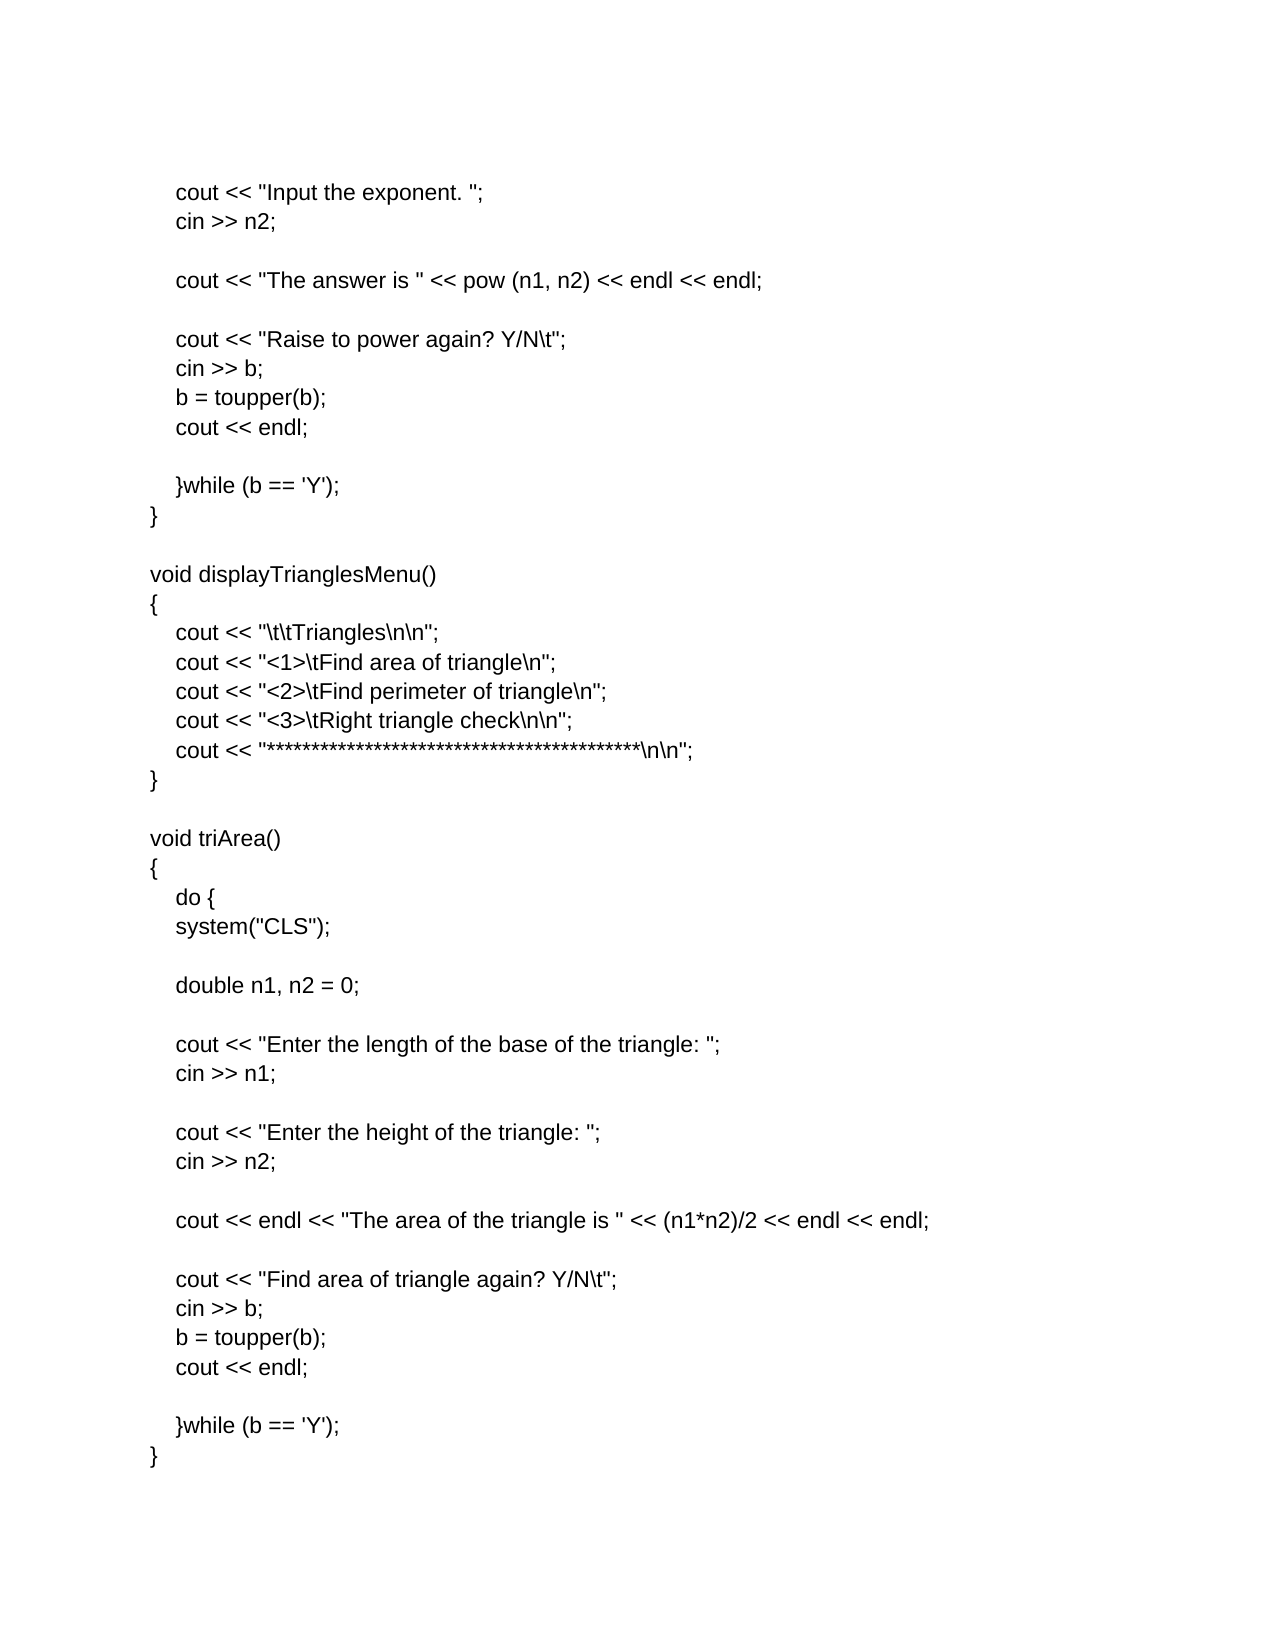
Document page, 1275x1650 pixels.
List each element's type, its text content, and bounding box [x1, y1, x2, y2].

text cout << "Find area of triangle again? Y/N\t"; [150, 1266, 1125, 1292]
text cin >> b; [150, 1296, 1125, 1321]
text cout << "******************************************\n\n"; [150, 737, 1125, 763]
text cout << "Input the exponent. "; [150, 179, 1125, 205]
text { [150, 591, 1125, 616]
text void displayTrianglesMenu() [150, 561, 1125, 587]
text b = toupper(b); [150, 1325, 1125, 1351]
text b = toupper(b); [150, 385, 1125, 411]
text } [150, 767, 1125, 792]
text cout << "Raise to power again? Y/N\t"; [150, 326, 1125, 352]
text cin >> n2; [150, 1149, 1125, 1174]
text { [150, 855, 1125, 881]
text cout << "<2>\tFind perimeter of triangle\n"; [150, 679, 1125, 704]
text cout << "<1>\tFind area of triangle\n"; [150, 649, 1125, 675]
text } [150, 1442, 1125, 1468]
text cout << endl << "The area of the triangle is " << (n1*n2)/2 << endl << endl; [150, 1207, 1125, 1233]
text cout << "Enter the height of the triangle: "; [150, 1119, 1125, 1145]
text cin >> n1; [150, 1061, 1125, 1086]
text cout << "\t\tTriangles\n\n"; [150, 620, 1125, 646]
text cout << endl; [150, 414, 1125, 440]
text cout << "<3>\tRight triangle check\n\n"; [150, 708, 1125, 734]
text cout << "The answer is " << pow (n1, n2) << endl << endl; [150, 267, 1125, 293]
text cout << endl; [150, 1354, 1125, 1380]
text cin >> b; [150, 356, 1125, 381]
text void triArea() [150, 826, 1125, 851]
text cin >> n2; [150, 209, 1125, 234]
text } [150, 502, 1125, 528]
text double n1, n2 = 0; [150, 972, 1125, 998]
text system("CLS"); [150, 914, 1125, 939]
text }while (b == 'Y'); [150, 473, 1125, 499]
text do { [150, 884, 1125, 910]
text }while (b == 'Y'); [150, 1413, 1125, 1439]
text cout << "Enter the length of the base of the triangle: "; [150, 1031, 1125, 1057]
